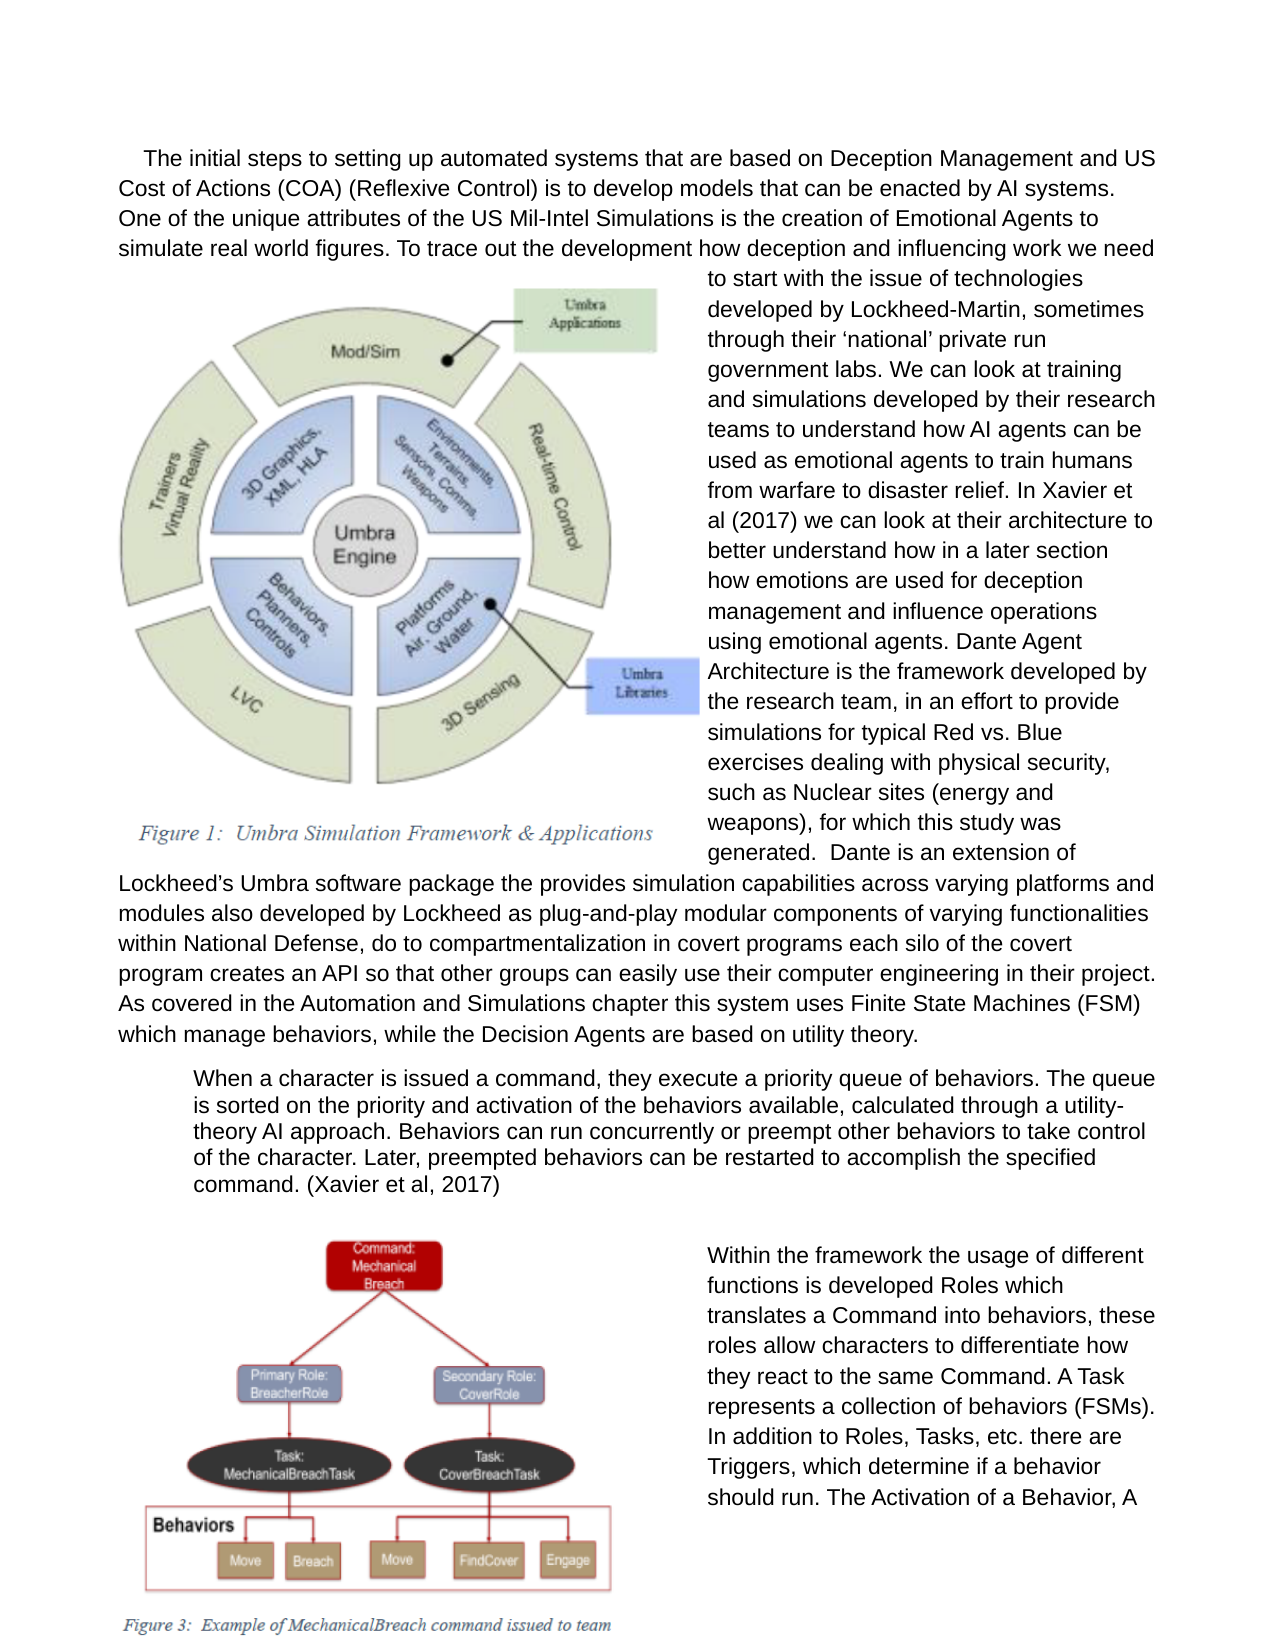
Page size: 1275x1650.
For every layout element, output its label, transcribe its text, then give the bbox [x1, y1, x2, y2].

text When a character is issued a command, they execute a priority queue of behaviors. The queue is sorted on the priority and activation of the behaviors available, calculated through a utility-theory AI approach. Behaviors can run concurrently or preempt other behaviors to take control of the character. Later, preempted behaviors can be restarted to accomplish the specified command. (Xavier et al, 2017) [193, 1065, 1157, 1197]
picture [77, 276, 708, 856]
text The initial steps to setting up automated systems that are based on Deception Management and US Cost of Actions (COA) (Reflexive Control) is to develop models that can be enacted by AI systems. One of the unique attributes of the US Mil-Intel Simulations is the creation of Emotional Agents to simulate real world figures. To trace out the development how deception and influencing work we need to start with the issue of technologies developed by Lockheed-Martin, sometimes through their ‘national’ private run government labs. We can look at training and simulations developed by their research teams to understand how AI agents can be used as emotional agents to train humans from warfare to disaster relief. In Xavier et al (2017) we can look at their architecture to better understand how in a later section how emotions are used for deception management and influence operations using emotional agents. Dante Agent Architecture is the framework developed by the research team, in an effort to provide simulations for typical Red vs. Blue exercises dealing with physical security, such as Nuclear sites (energy and weapons), for which this study was generated. Dante is an extension of Lockheed’s Umbra software package the provides simulation capabilities across varying platforms and modules also developed by Lockheed as plug-and-play modular components of varying functionalities within National Defense, do to compartmentalization in covert programs each silo of the covert program creates an API so that other groups can easily use their computer engineering in their project. As covered in the Automation and Simulations chapter this system uses Finite State Machines (FSM) which manage behaviors, while the Decision Agents are based on utility theory. [118, 144, 1157, 1047]
text Within the framework the usage of different functions is developed Roles which translates a Command into behaviors, these roles allow characters to differentiate how they react to the same Command. A Task represents a collection of behaviors (FSMs). In addition to Roles, Tasks, etc. there are Triggers, which determine if a behavior should run. The Activation of a Behavior, A [632, 1242, 1157, 1510]
picture [114, 1215, 632, 1650]
